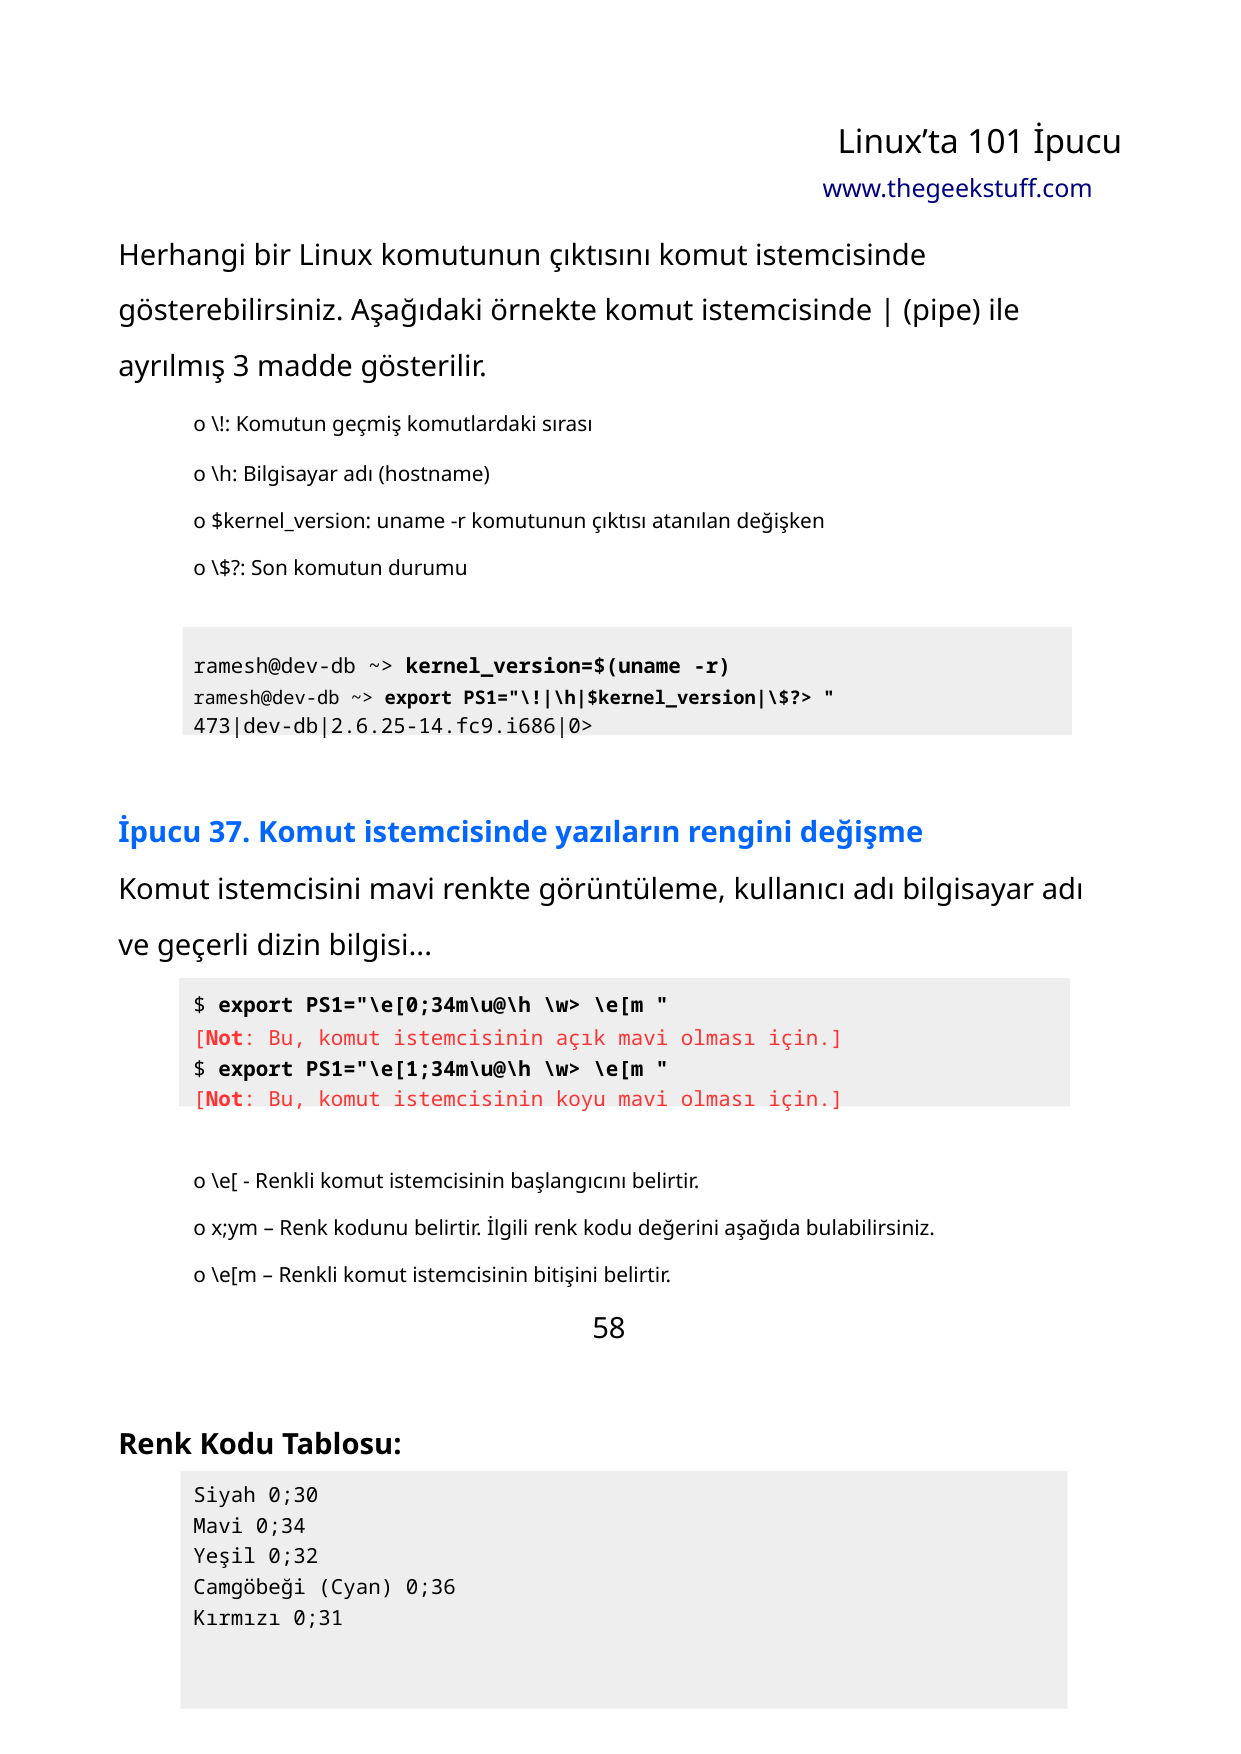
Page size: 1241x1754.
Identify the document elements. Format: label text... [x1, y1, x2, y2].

text Renk Kodu Tablosu: [118, 1423, 1099, 1463]
text $ export PS1="\e[1;34m\u@\h \w> \e[m " [1070, 1054, 1099, 1082]
text 473|dev-db|2.6.25-14.fc9.i686|0> [118, 712, 1099, 740]
text o \e[m – Renkli komut istemcisinin bitişini belirtir. [118, 1261, 1122, 1289]
text $ export PS1="\e[0;34m\u@\h \w> \e[m " [1070, 982, 1099, 1021]
text o \e[ - Renkli komut istemcisinin başlangıcını belirtir. [118, 1166, 1122, 1195]
text Komut istemcisini mavi renkte görüntüleme, kullanıcı adı bilgisayar adı ve geçerli dizin bilgisi... [118, 869, 1099, 964]
text $ export PS1="\e[1;34m\u@\h \w> \e[m " [141, 1054, 179, 1082]
text o x;ym – Renk kodunu belirtir. İlgili renk kodu değerini aşağıda bulabilirsiniz. [118, 1213, 1122, 1242]
text Mavi 0;34 [1068, 1511, 1099, 1539]
text Camgöbeği (Cyan) 0;36 [141, 1572, 180, 1601]
text o \$?: Son komutun durumu [118, 553, 1122, 582]
text [Not: Bu, komut istemcisinin açık mavi olması için.] [141, 1023, 179, 1052]
text Camgöbeği (Cyan) 0;36 [1068, 1572, 1099, 1601]
text $ export PS1="\e[0;34m\u@\h \w> \e[m " [118, 982, 179, 1021]
text 41 [118, 1308, 1099, 1347]
text Mavi 0;34 [141, 1511, 180, 1539]
text İpucu 37. Komut istemcisinde yazıların rengini değişme [118, 811, 1099, 851]
text Kırmızı 0;31 [141, 1603, 180, 1631]
text Yeşil 0;32 [141, 1542, 180, 1570]
text ramesh@dev-db ~> kernel_version=$(uname -r) [1072, 642, 1099, 682]
text o $kernel_version: uname -r komutunun çıktısı atanılan değişken [118, 506, 1122, 534]
text Kırmızı 0;31 [1068, 1603, 1099, 1631]
text Yeşil 0;32 [1068, 1542, 1099, 1570]
text ramesh@dev-db ~> kernel_version=$(uname -r) [118, 642, 182, 682]
text Siyah 0;30 [1068, 1481, 1099, 1509]
text o \h: Bilgisayar adı (hostname) [118, 459, 1122, 487]
text Herhangi bir Linux komutunun çıktısını komut istemcisinde gösterebilirsiniz. Aşağıdaki örnekte komut istemcisinde | (pipe) ile ayrılmış 3 madde gösterilir. [118, 234, 1099, 384]
text o \!: Komutun geçmiş komutlardaki sırası [118, 400, 1122, 440]
text Siyah 0;30 [118, 1481, 180, 1509]
text [Not: Bu, komut istemcisinin koyu mavi olması için.] [118, 1084, 1099, 1113]
